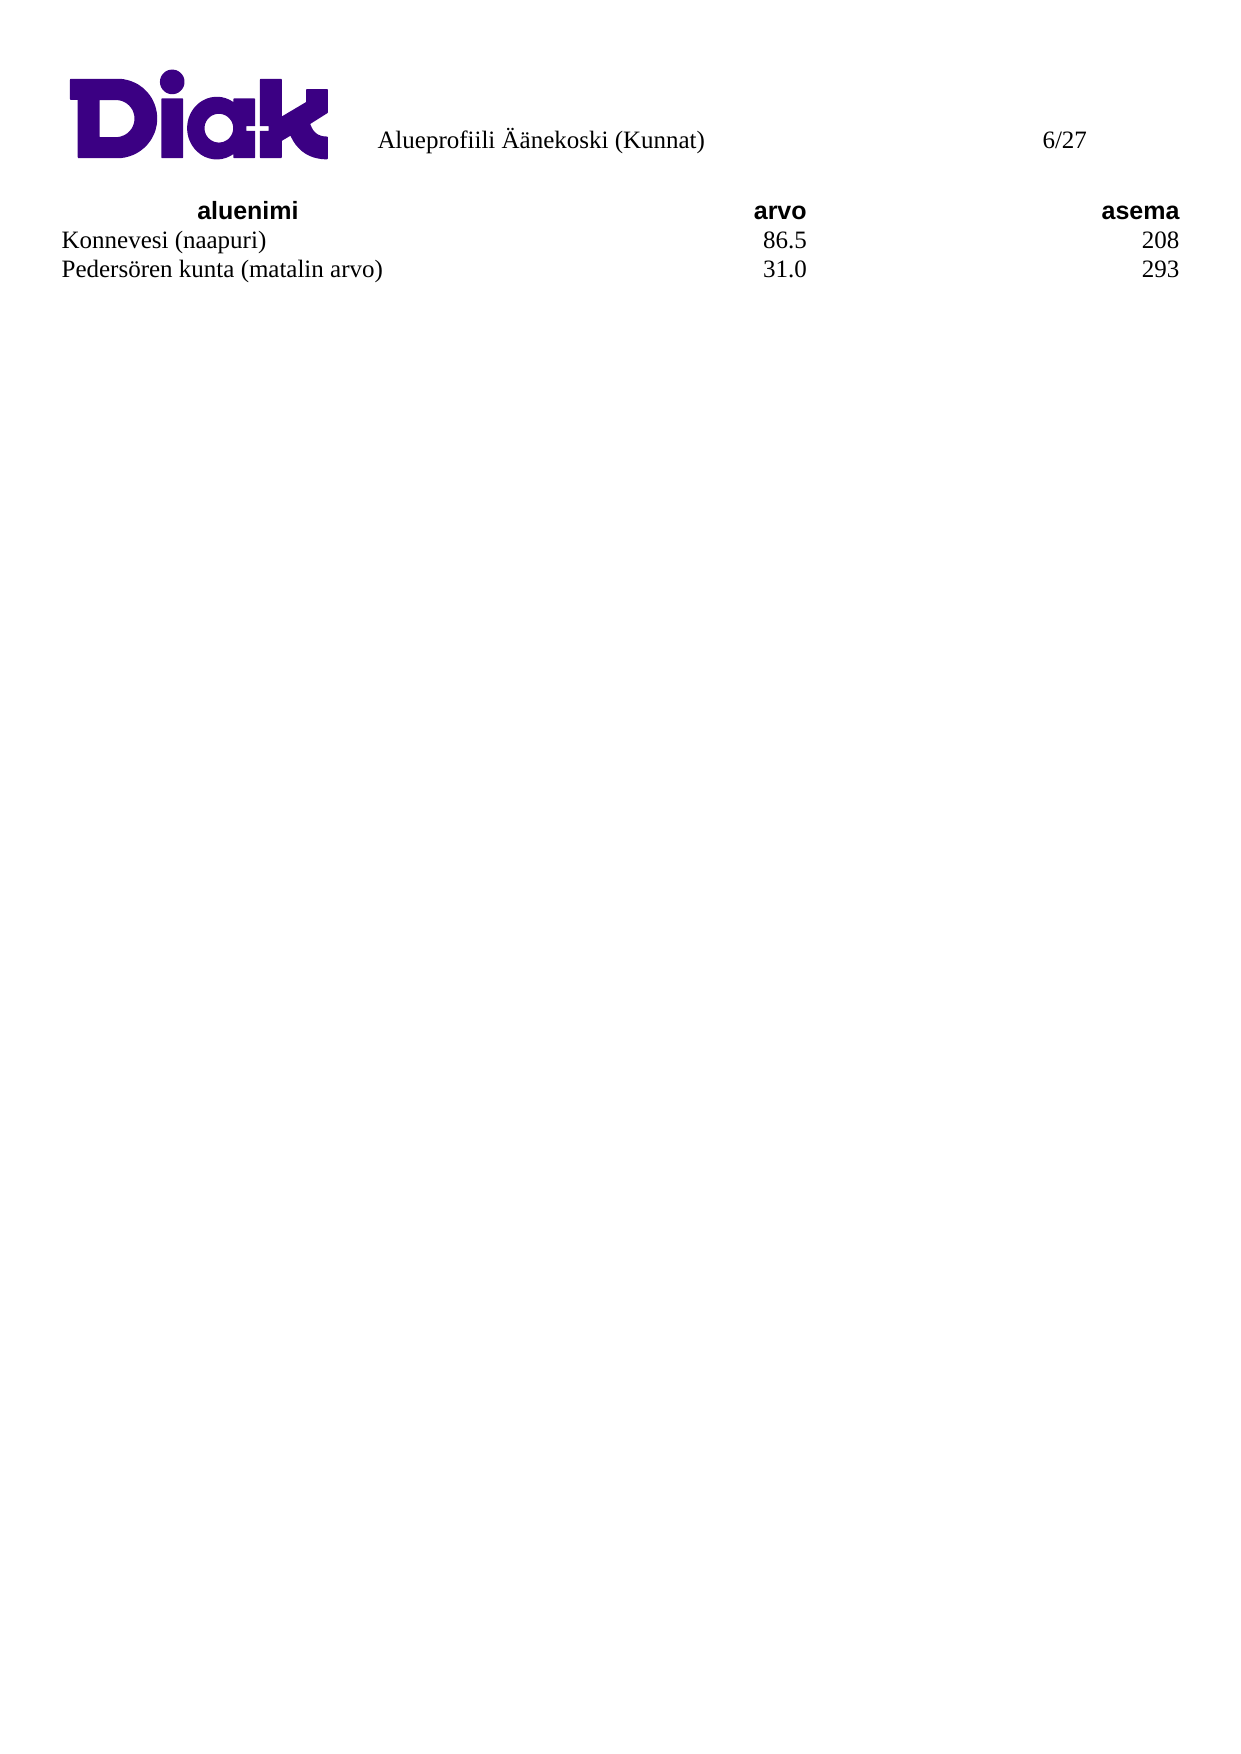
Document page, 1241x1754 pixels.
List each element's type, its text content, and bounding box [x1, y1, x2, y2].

table_header arvo [434, 196, 806, 225]
table_cell 208 [806, 225, 1179, 254]
table_header aluenimi [61, 196, 434, 225]
table_cell Pedersören kunta (matalin arvo) [61, 254, 434, 282]
table_cell 86.5 [434, 225, 806, 254]
table_cell 31.0 [434, 254, 806, 282]
table_header asema [806, 196, 1179, 225]
table_cell 293 [806, 254, 1179, 282]
table_cell Konnevesi (naapuri) [61, 225, 434, 254]
